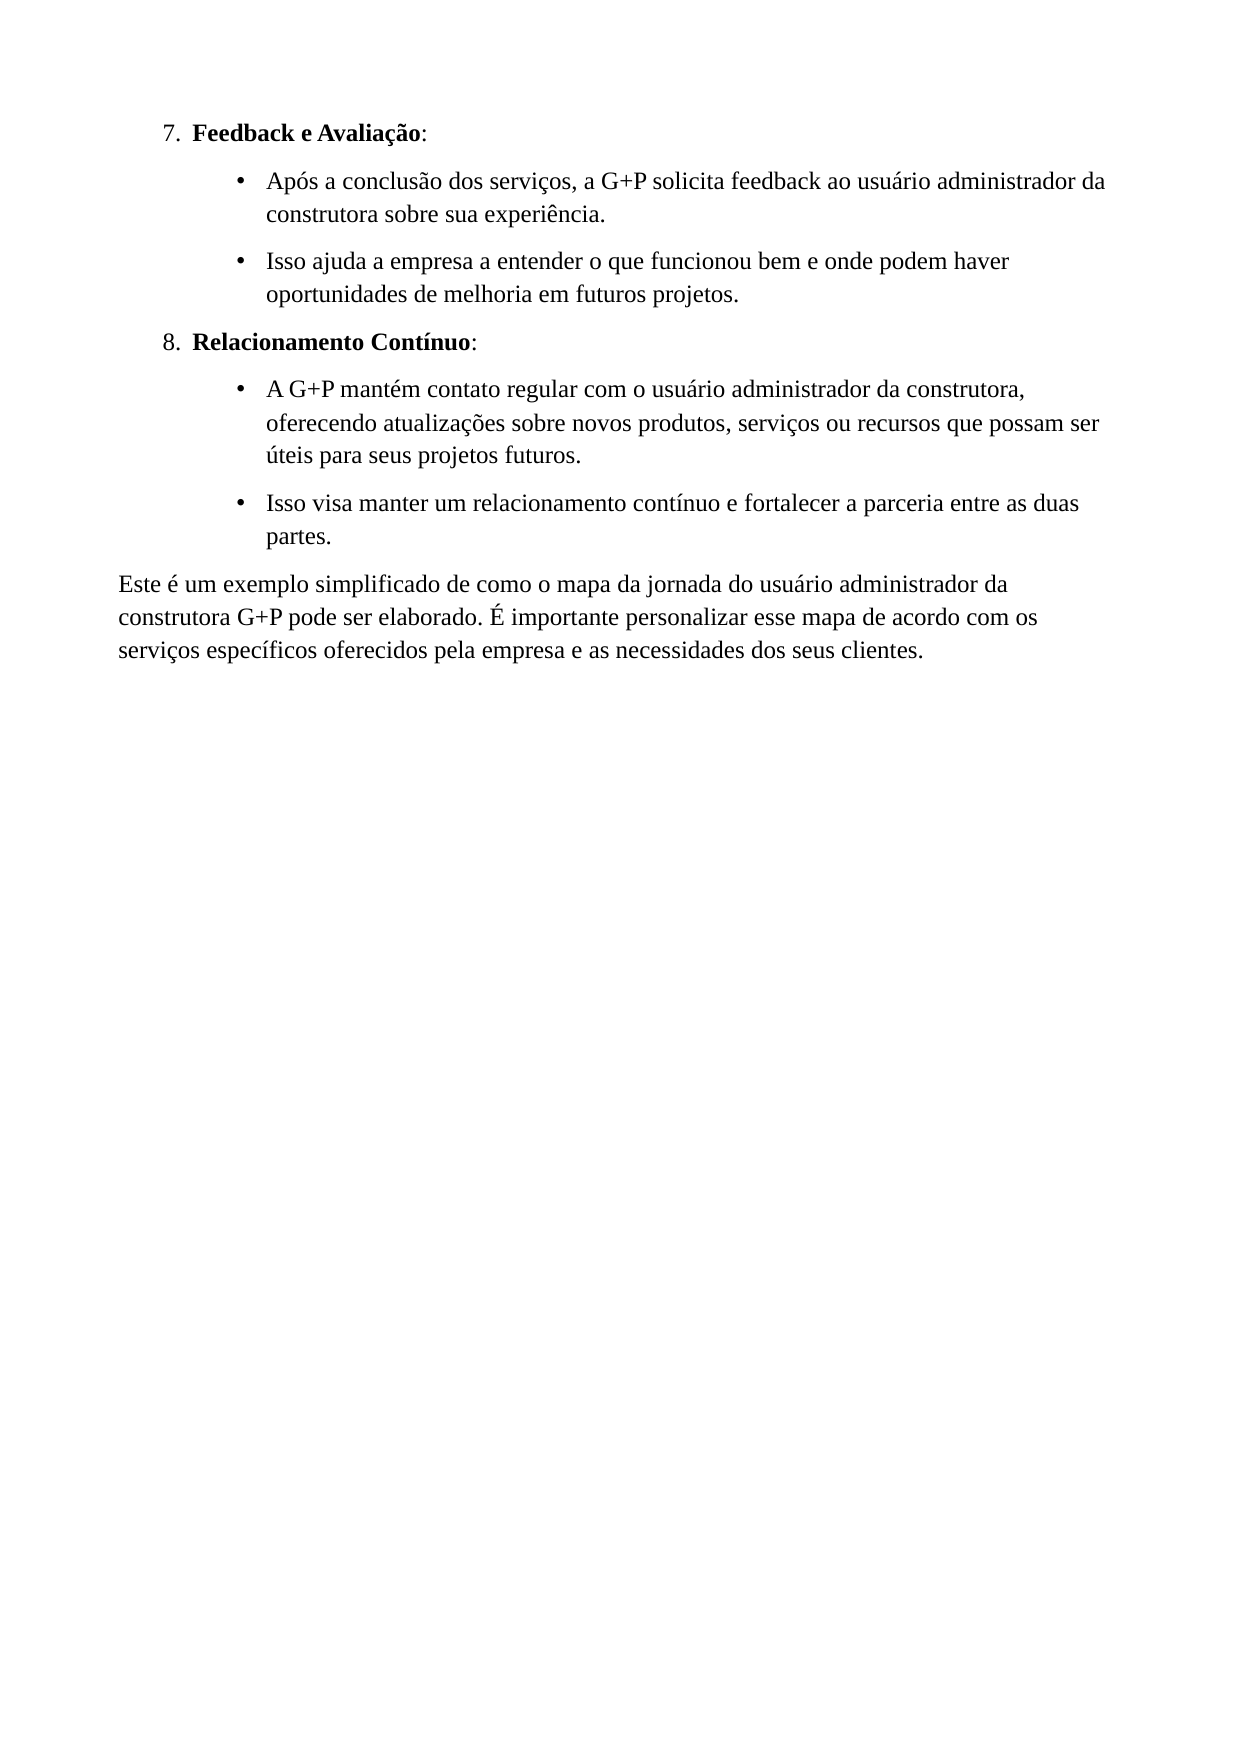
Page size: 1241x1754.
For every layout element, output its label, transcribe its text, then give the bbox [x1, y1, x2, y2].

text Este é um exemplo simplificado de como o mapa da jornada do usuário administrador da construtora G+P pode ser elaborado. É importante personalizar esse mapa de acordo com os serviços específicos oferecidos pela empresa e as necessidades dos seus clientes. [118, 569, 1122, 664]
list Após a conclusão dos serviços, a G+P solicita feedback ao usuário administrador da construtora sobre sua experiência. [236, 166, 1122, 227]
list Relacionamento Contínuo: [162, 327, 1122, 356]
list Isso ajuda a empresa a entender o que funcionou bem e onde podem haver oportunidades de melhoria em futuros projetos. [236, 246, 1122, 308]
list Isso visa manter um relacionamento contínuo e fortalecer a parceria entre as duas partes. [236, 488, 1122, 550]
list Feedback e Avaliação: [162, 118, 1122, 147]
list A G+P mantém contato regular com o usuário administrador da construtora, oferecendo atualizações sobre novos produtos, serviços ou recursos que possam ser úteis para seus projetos futuros. [236, 374, 1122, 469]
